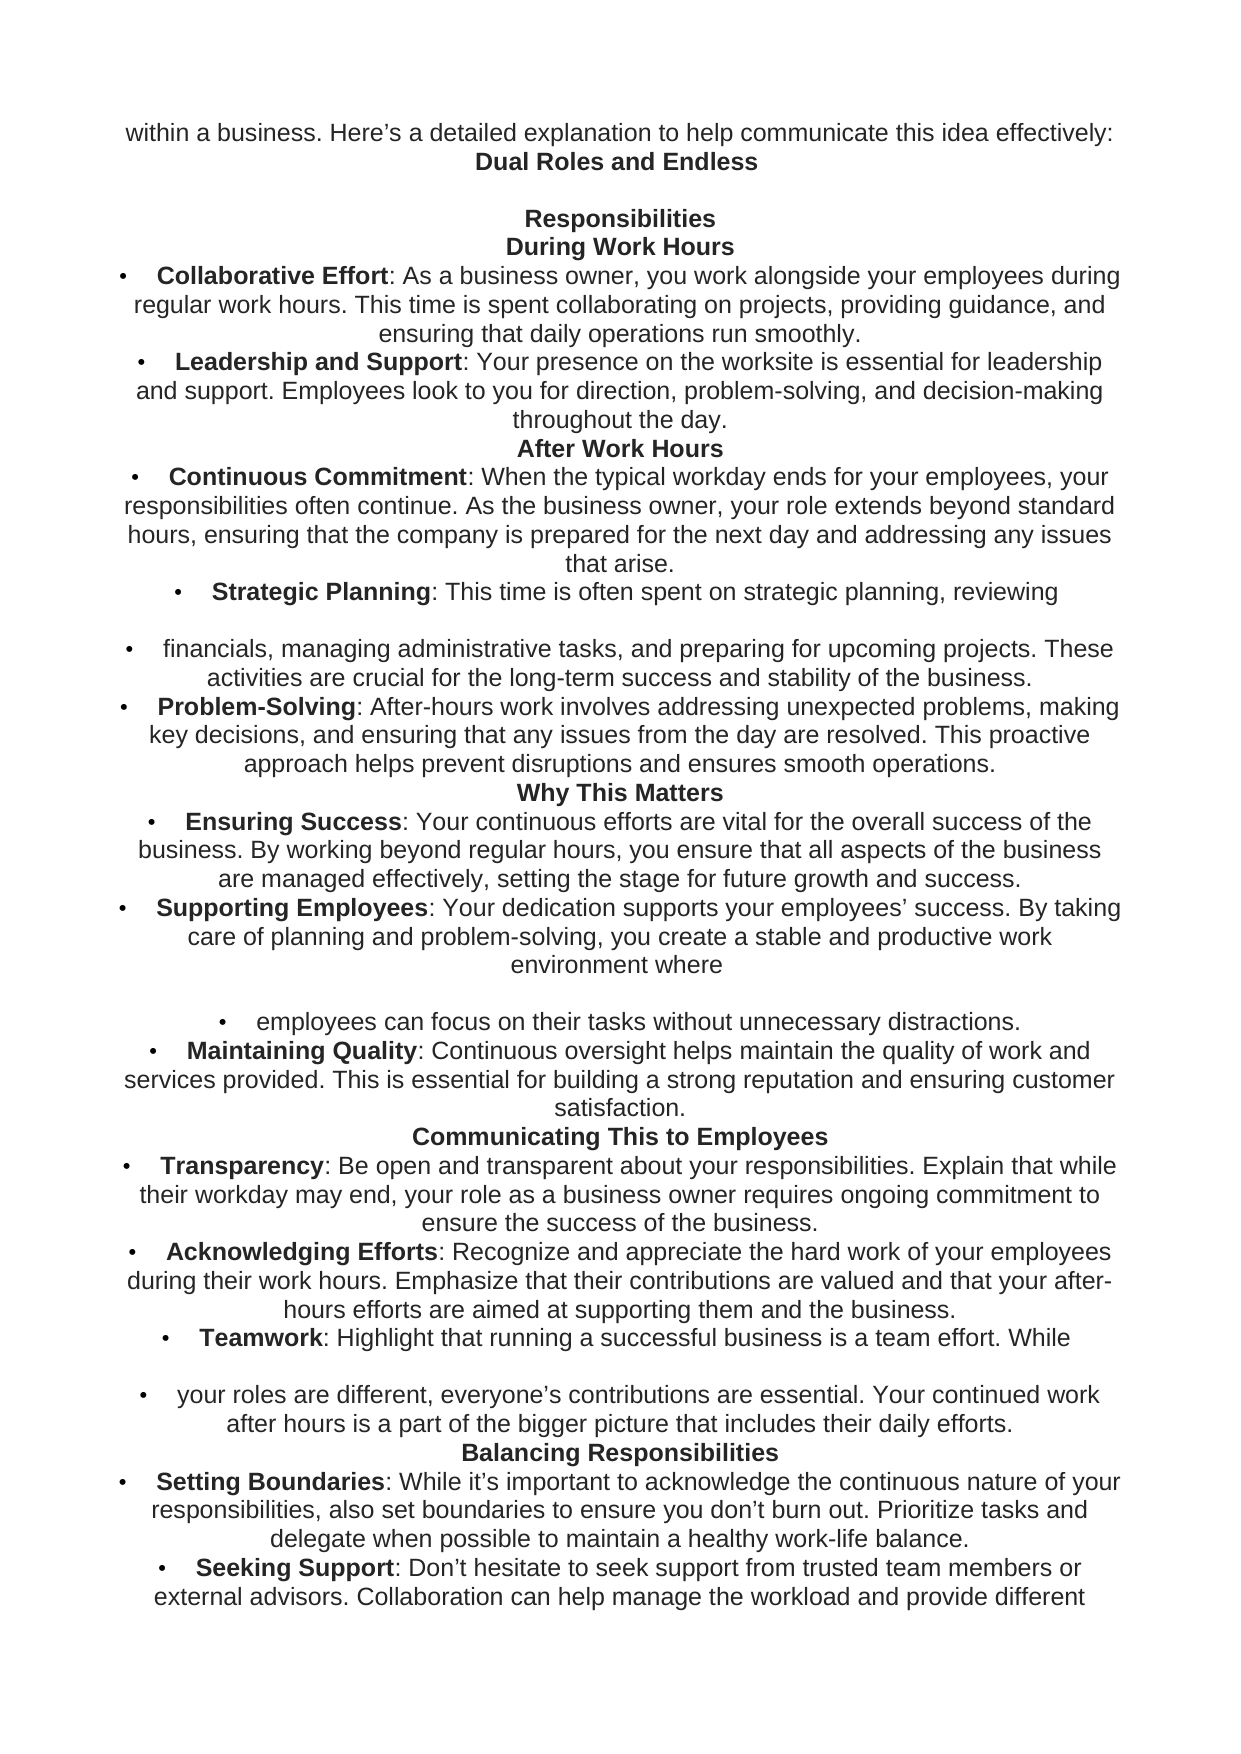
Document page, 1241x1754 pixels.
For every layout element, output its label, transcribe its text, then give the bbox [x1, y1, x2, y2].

list Transparency: Be open and transparent about your responsibilities. Explain that while their workday may end, your role as a business owner requires ongoing commitment to ensure the success of the business. [81, 1151, 1122, 1237]
list Setting Boundaries: While it’s important to acknowledge the continuous nature of your responsibilities, also set boundaries to ensure you don’t burn out. Prioritize tasks and delegate when possible to maintain a healthy work-life balance. [81, 1466, 1122, 1553]
text After Work Hours [118, 434, 1122, 462]
text Communicating This to Employees [118, 1122, 1122, 1151]
list your roles are different, everyone’s contributions are essential. Your continued work after hours is a part of the bigger picture that includes their daily efforts. [81, 1380, 1122, 1438]
list Collaborative Effort: As a business owner, you work alongside your employees during regular work hours. This time is spent collaborating on projects, providing guidance, and ensuring that daily operations run smoothly. [81, 261, 1122, 347]
text During Work Hours [118, 232, 1122, 261]
list financials, managing administrative tasks, and preparing for upcoming projects. These activities are crucial for the long-term success and stability of the business. [81, 634, 1122, 692]
text Balancing Responsibilities [118, 1438, 1122, 1466]
list Teamwork: Highlight that running a successful business is a team effort. While [81, 1323, 1122, 1352]
text Why This Matters [118, 778, 1122, 807]
list Continuous Commitment: When the typical workday ends for your employees, your responsibilities often continue. As the business owner, your role extends beyond standard hours, ensuring that the company is prepared for the next day and addressing any issues that arise. [81, 462, 1122, 577]
text Responsibilities [118, 204, 1122, 232]
list employees can focus on their tasks without unnecessary distractions. [81, 1007, 1122, 1036]
list Ensuring Success: Your continuous efforts are vital for the overall success of the business. By working beyond regular hours, you ensure that all aspects of the business are managed effectively, setting the stage for future growth and success. [81, 807, 1122, 893]
list Supporting Employees: Your dedication supports your employees’ success. By taking care of planning and problem-solving, you create a stable and productive work environment where [81, 893, 1122, 979]
list Strategic Planning: This time is often spent on strategic planning, reviewing [81, 577, 1122, 606]
list Maintaining Quality: Continuous oversight helps maintain the quality of work and services provided. This is essential for building a strong reputation and ensuring customer satisfaction. [81, 1036, 1122, 1122]
text within a business. Here’s a detailed explanation to help communicate this idea effectively: [118, 118, 1122, 147]
list Acknowledging Efforts: Recognize and appreciate the hard work of your employees during their work hours. Emphasize that their contributions are valued and that your after-hours efforts are aimed at supporting them and the business. [81, 1237, 1122, 1323]
list Seeking Support: Don’t hesitate to seek support from trusted team members or external advisors. Collaboration can help manage the workload and provide different [81, 1553, 1122, 1610]
text Dual Roles and Endless [118, 147, 1122, 176]
list Problem-Solving: After-hours work involves addressing unexpected problems, making key decisions, and ensuring that any issues from the day are resolved. This proactive approach helps prevent disruptions and ensures smooth operations. [81, 692, 1122, 778]
list Leadership and Support: Your presence on the worksite is essential for leadership and support. Employees look to you for direction, problem-solving, and decision-making throughout the day. [81, 347, 1122, 434]
